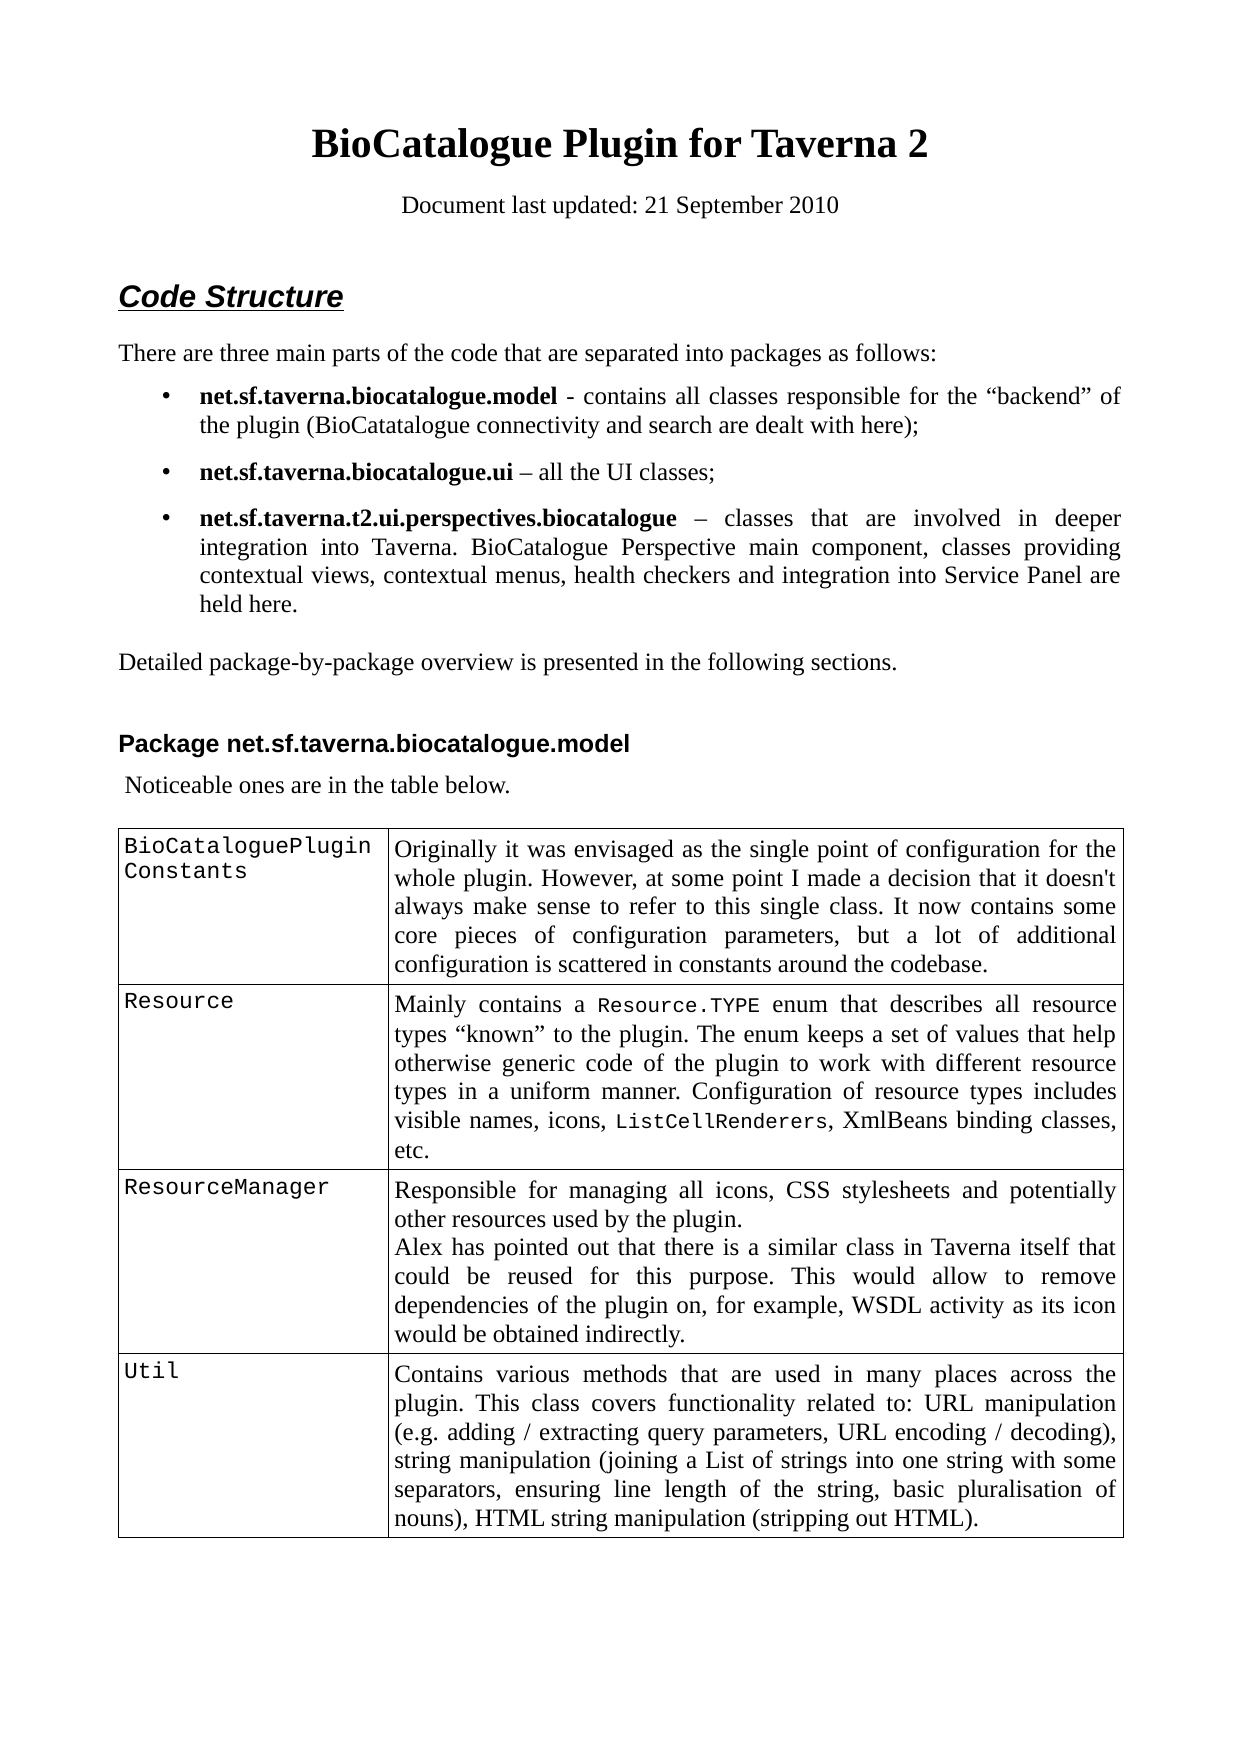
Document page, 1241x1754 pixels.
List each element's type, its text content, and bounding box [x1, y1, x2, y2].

text BioCatalogue Plugin for Taverna 2 [118, 118, 1122, 166]
text Noticeable ones are in the table below. [118, 771, 1122, 799]
list net.sf.taverna.biocatalogue.ui – all the UI classes; [162, 457, 1122, 485]
table_cell ResourceManager [119, 1170, 388, 1353]
table_cell Resource [119, 985, 388, 1169]
list net.sf.taverna.biocatalogue.model - contains all classes responsible for the “backend” of the plugin (BioCatatalogue connectivity and search are dealt with here); [162, 381, 1122, 439]
text There are three main parts of the code that are separated into packages as follows: [118, 338, 1122, 367]
table_header BioCataloguePlugin Constants [119, 829, 388, 983]
table_cell Mainly contains a Resource.TYPE enum that describes all resource types “known” to the plugin. The enum keeps a set of values that help otherwise generic code of the plugin to work with different resource types in a uniform manner. Configuration of resource types includes visible names, icons, ListCellRenderers, XmlBeans binding classes, etc. [389, 985, 1123, 1169]
subtitle Code Structure [118, 278, 1122, 314]
table_cell Contains various methods that are used in many places across the plugin. This class covers functionality related to: URL manipulation (e.g. adding / extracting query parameters, URL encoding / decoding), string manipulation (joining a List of strings into one string with some separators, ensuring line length of the string, basic pluralisation of nouns), HTML string manipulation (stripping out HTML). [389, 1354, 1123, 1537]
list net.sf.taverna.t2.ui.perspectives.biocatalogue – classes that are involved in deeper integration into Taverna. BioCatalogue Perspective main component, classes providing contextual views, contextual menus, health checkers and integration into Service Panel are held here. [162, 503, 1122, 618]
subtitle Package net.sf.taverna.biocatalogue.model [118, 729, 1122, 758]
table_header Originally it was envisaged as the single point of configuration for the whole plugin. However, at some point I made a decision that it doesn't always make sense to refer to this single class. It now contains some core pieces of configuration parameters, but a lot of additional configuration is scattered in constants around the codebase. [389, 829, 1123, 983]
text Document last updated: 21 September 2010 [118, 190, 1122, 219]
text Detailed package-by-package overview is presented in the following sections. [118, 647, 1122, 676]
table_cell Responsible for managing all icons, CSS stylesheets and potentially other resources used by the plugin. Alex has pointed out that there is a similar class in Taverna itself that could be reused for this purpose. This would allow to remove dependencies of the plugin on, for example, WSDL activity as its icon would be obtained indirectly. [389, 1170, 1123, 1353]
table_cell Util [119, 1354, 388, 1537]
